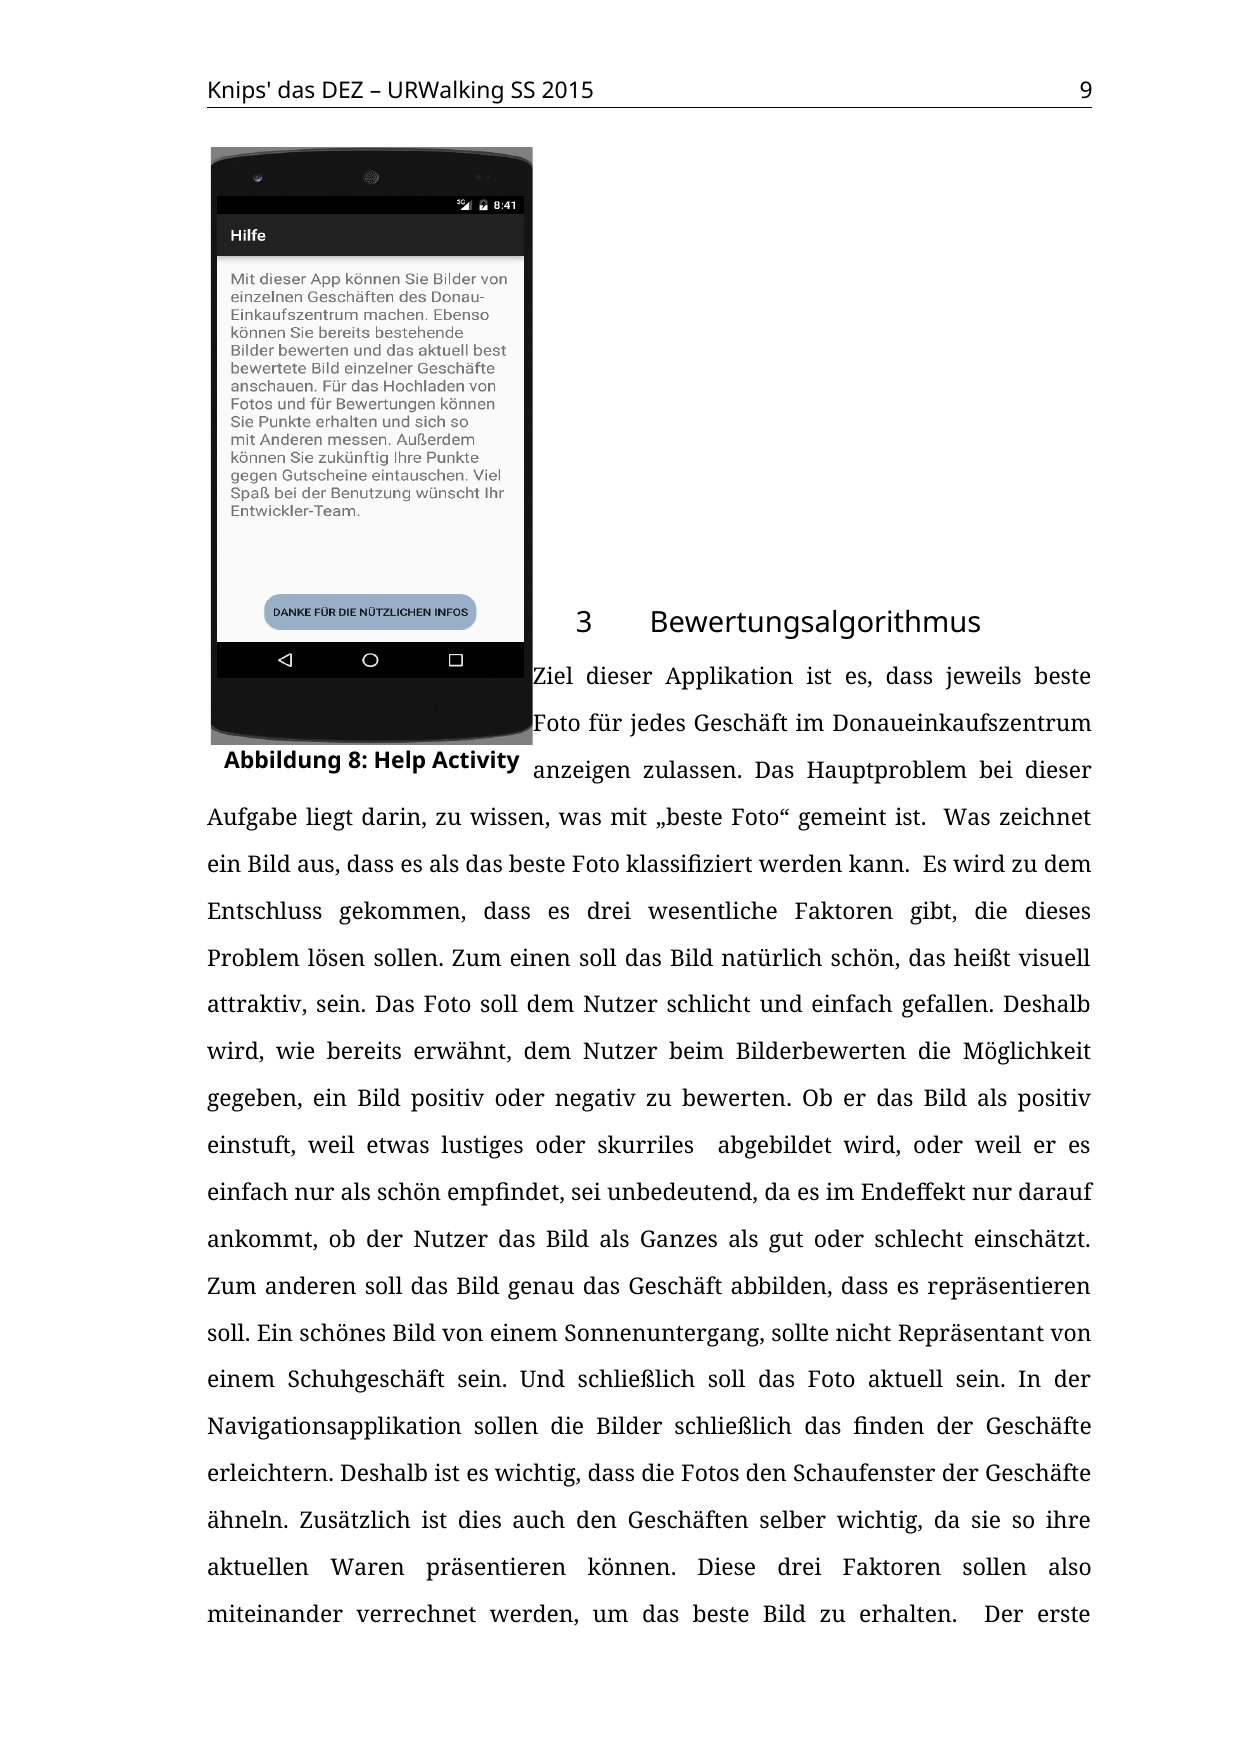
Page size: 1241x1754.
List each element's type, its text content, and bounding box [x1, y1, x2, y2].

text Ziel dieser Applikation ist es, dass jeweils beste Foto für jedes Geschäft im Donaueinkaufszentrum anzeigen zulassen. Das Hauptproblem bei dieser Aufgabe liegt darin, zu wissen, was mit „beste Foto“ gemeint ist. Was zeichnet ein Bild aus, dass es als das beste Foto klassifiziert werden kann. Es wird zu dem Entschluss gekommen, dass es drei wesentliche Faktoren gibt, die dieses Problem lösen sollen. Zum einen soll das Bild natürlich schön, das heißt visuell attraktiv, sein. Das Foto soll dem Nutzer schlicht und einfach gefallen. Deshalb wird, wie bereits erwähnt, dem Nutzer beim Bilderbewerten die Möglichkeit gegeben, ein Bild positiv oder negativ zu bewerten. Ob er das Bild als positiv einstuft, weil etwas lustiges oder skurriles abgebildet wird, oder weil er es einfach nur als schön empfindet, sei unbedeutend, da es im Endeffekt nur darauf ankommt, ob der Nutzer das Bild als Ganzes als gut oder schlecht einschätzt. Zum anderen soll das Bild genau das Geschäft abbilden, dass es repräsentieren soll. Ein schönes Bild von einem Sonnenuntergang, sollte nicht Repräsentant von einem Schuhgeschäft sein. Und schließlich soll das Foto aktuell sein. In der Navigationsapplikation sollen die Bilder schließlich das finden der Geschäfte erleichtern. Deshalb ist es wichtig, dass die Fotos den Schaufenster der Geschäfte ähneln. Zusätzlich ist dies auch den Geschäften selber wichtig, da sie so ihre aktuellen Waren präsentieren können. Diese drei Faktoren sollen also miteinander verrechnet werden, um das beste Bild zu erhalten. Der erste [207, 660, 1092, 1629]
picture [210, 147, 533, 745]
text Abbildung 8: Help Activity [211, 745, 533, 776]
subtitle Bewertungsalgorithmus [533, 601, 1092, 641]
